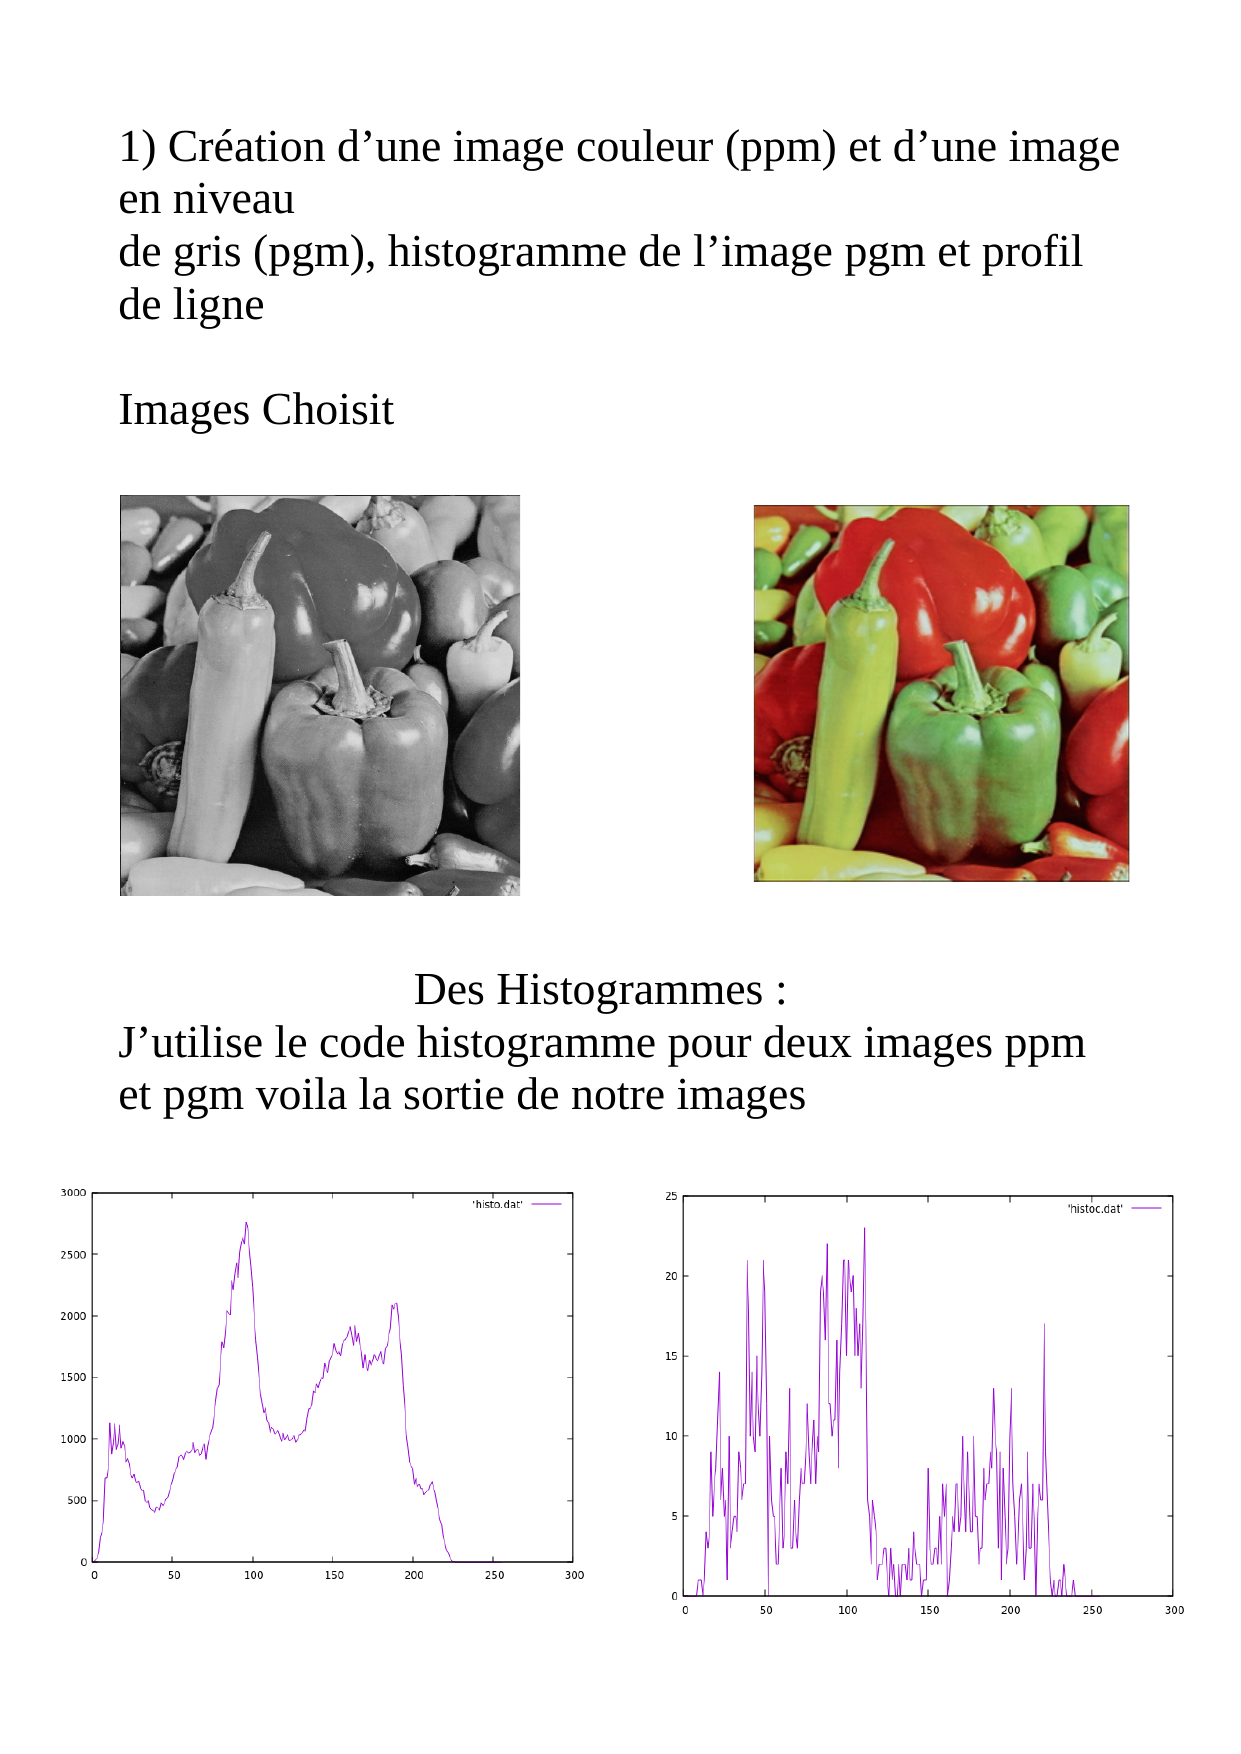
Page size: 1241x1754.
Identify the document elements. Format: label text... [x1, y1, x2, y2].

picture [651, 1181, 1190, 1623]
text Des Histogrammes : [118, 961, 1122, 1014]
picture [47, 1179, 590, 1587]
text 1) Création d’une image couleur (ppm) et d’une image en niveau de gris (pgm), histogramme de l’image pgm et profil de ligne [118, 118, 1122, 329]
picture [120, 495, 521, 896]
picture [753, 505, 1130, 882]
text Images Choisit [118, 382, 1122, 434]
text J’utilise le code histogramme pour deux images ppm et pgm voila la sortie de notre images [118, 1014, 1122, 1119]
